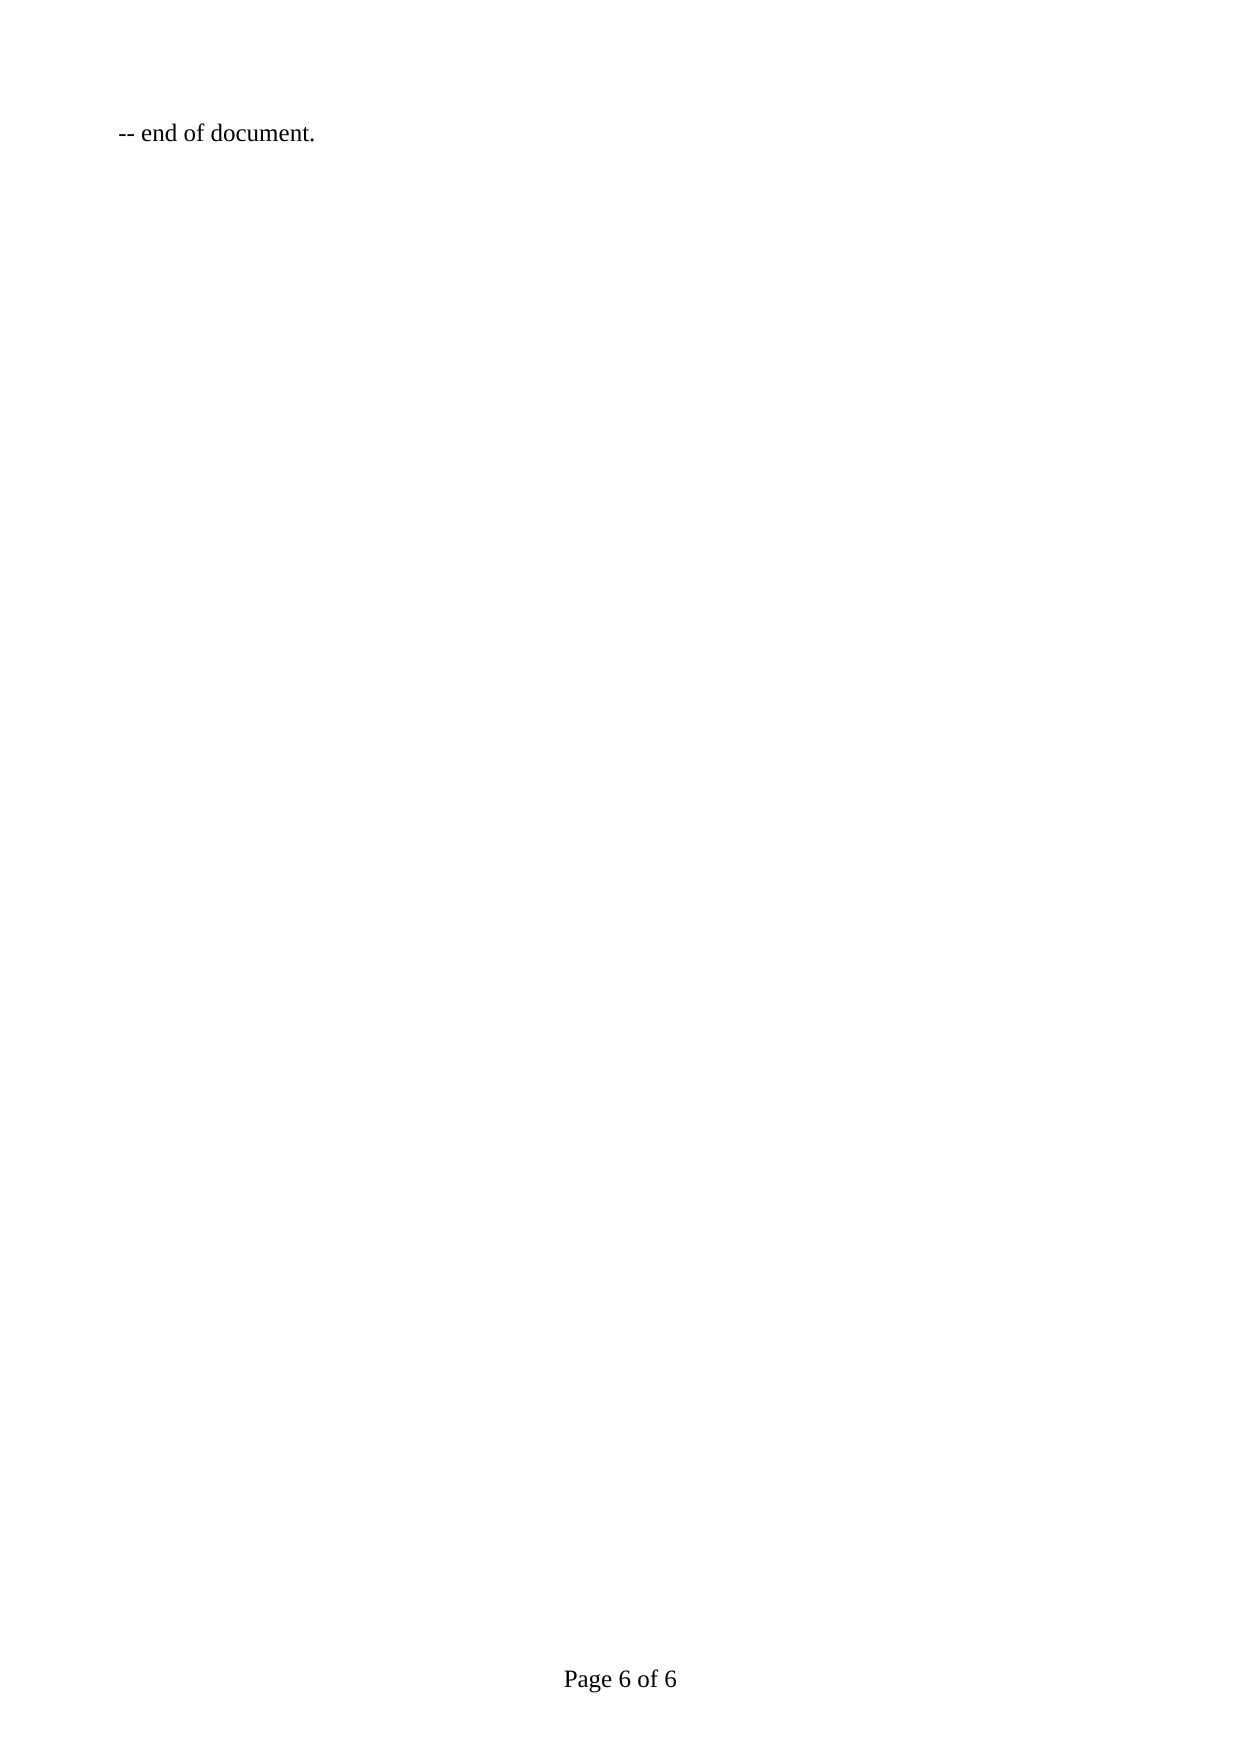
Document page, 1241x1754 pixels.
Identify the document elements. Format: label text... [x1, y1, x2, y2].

text -- end of document. [118, 118, 1122, 147]
